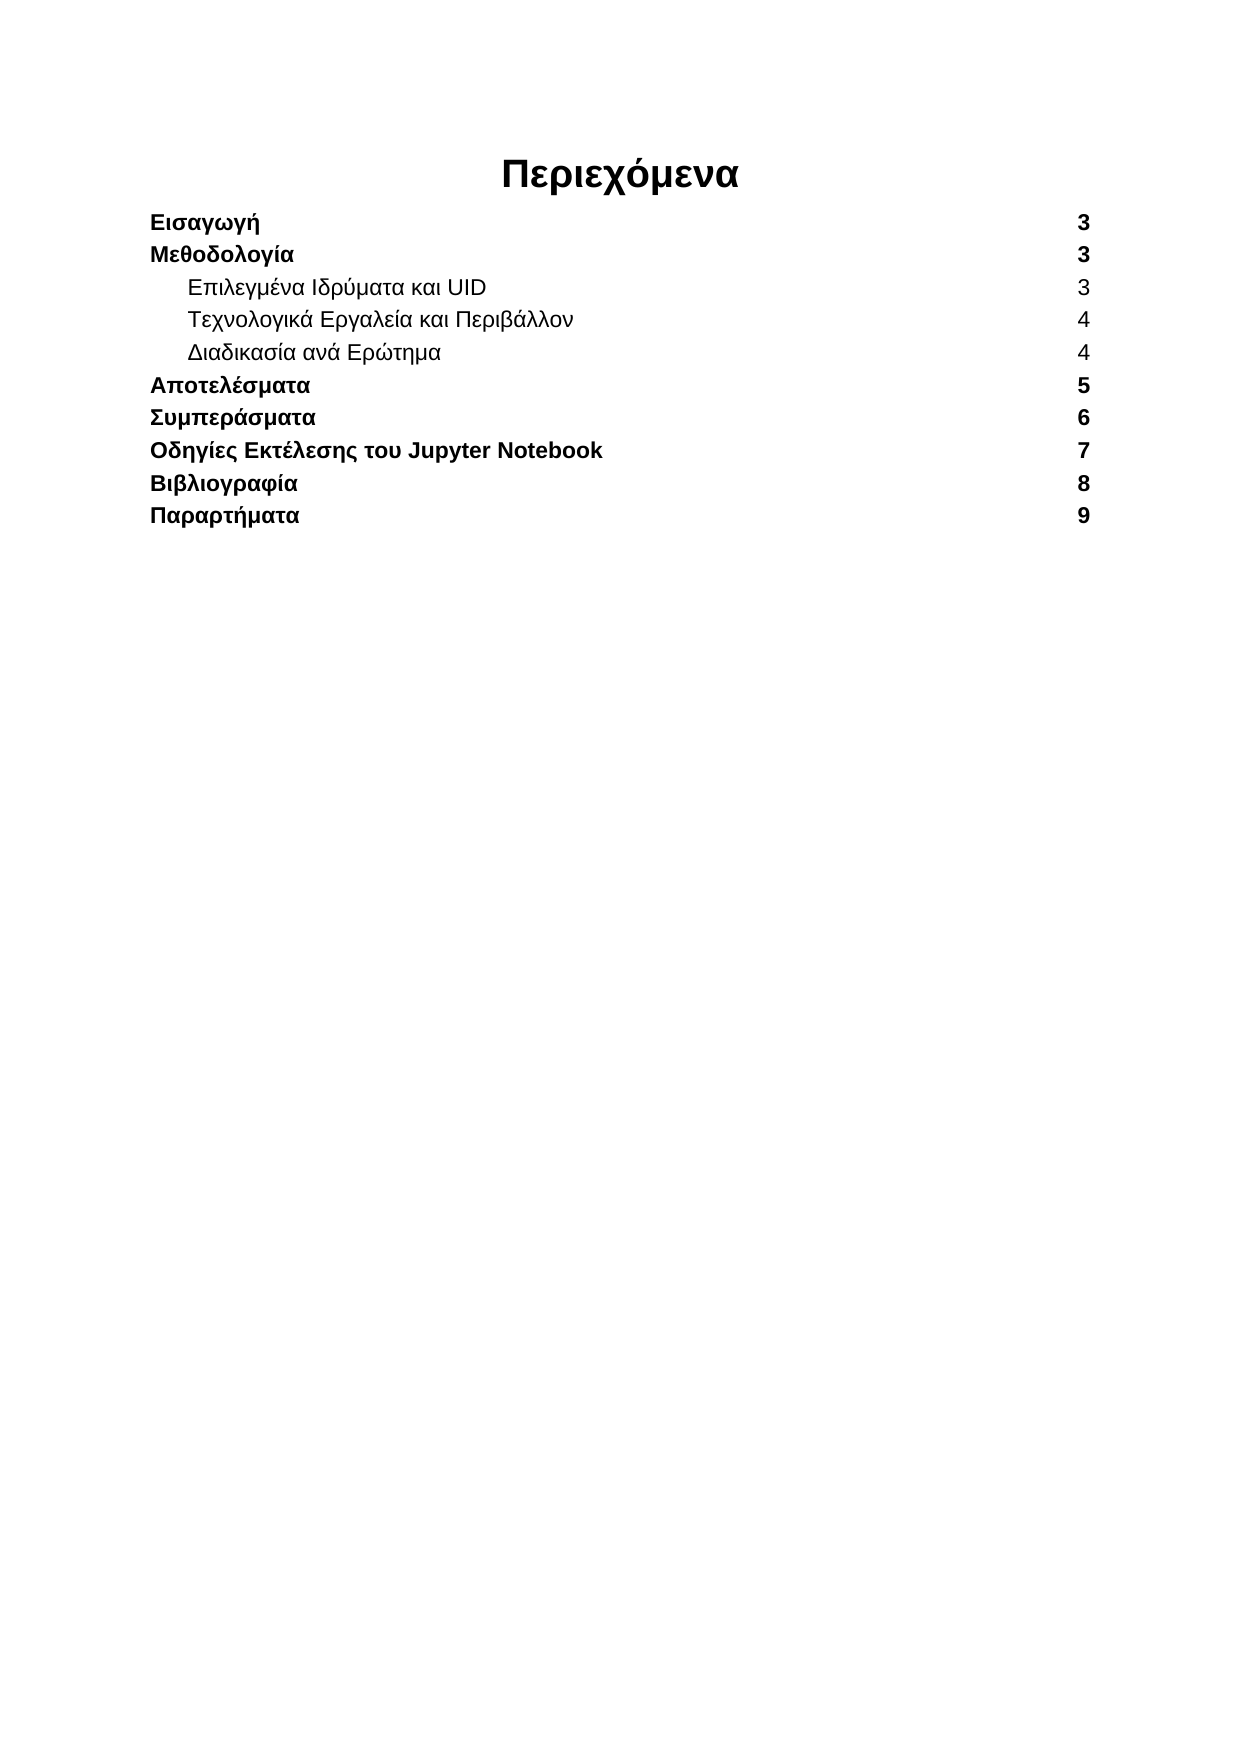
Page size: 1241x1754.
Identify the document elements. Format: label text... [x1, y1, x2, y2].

text Συμπεράσματα 6 [150, 404, 1090, 431]
text Διαδικασία ανά Ερώτημα 4 [187, 339, 1090, 365]
text Εισαγωγή 3 [150, 209, 1090, 235]
text Παραρτήματα 9 [150, 502, 1090, 528]
text Μεθοδολογία 3 [150, 241, 1090, 268]
text Οδηγίες Εκτέλεσης του Jupyter Notebook 7 [150, 437, 1090, 463]
text Περιεχόμενα [150, 150, 1090, 196]
text Επιλεγμένα Ιδρύματα και UID 3 [187, 274, 1090, 300]
text Αποτελέσματα 5 [150, 372, 1090, 398]
text Τεχνολογικά Εργαλεία και Περιβάλλον 4 [187, 306, 1090, 333]
text Βιβλιογραφία 8 [150, 469, 1090, 496]
